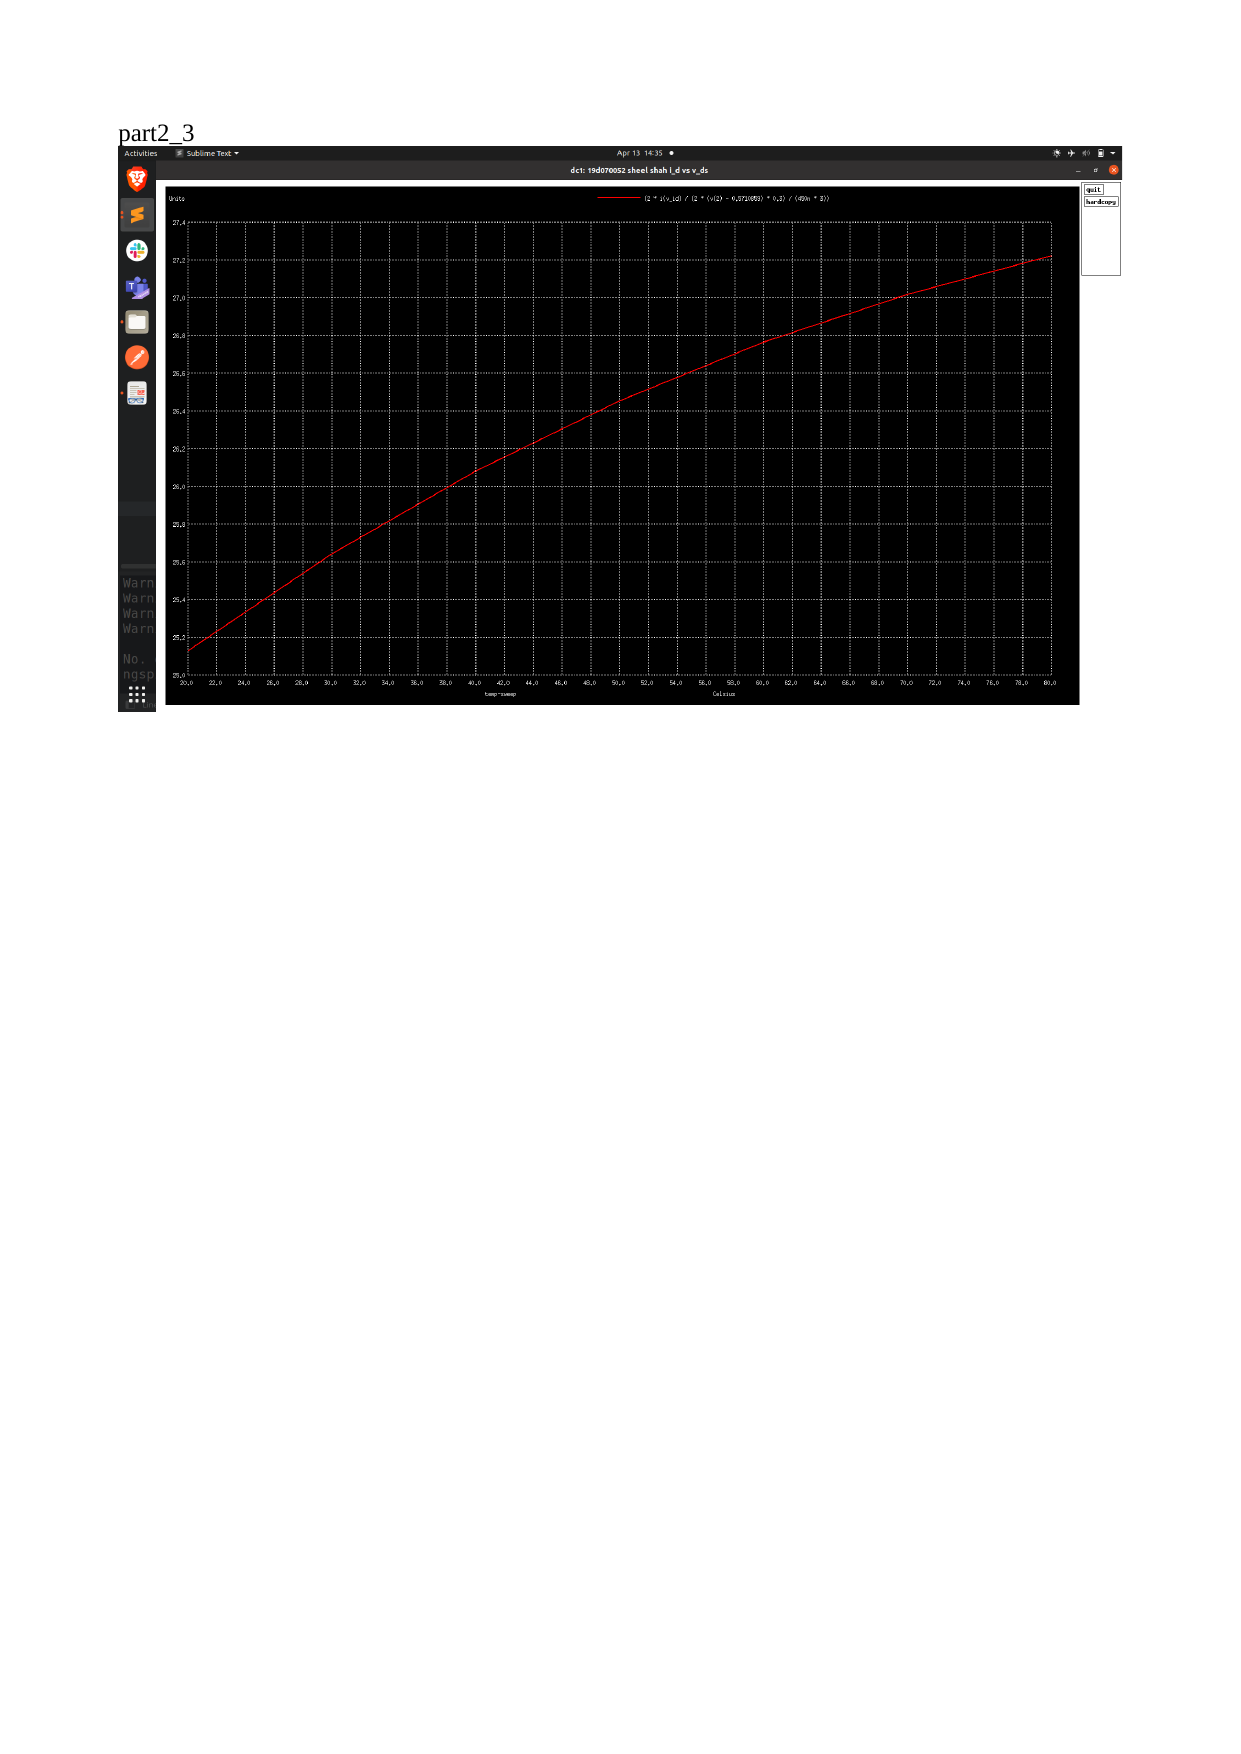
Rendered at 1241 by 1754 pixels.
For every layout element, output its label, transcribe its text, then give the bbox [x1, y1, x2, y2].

text part2_3 [118, 118, 1122, 146]
picture [118, 146, 1123, 712]
